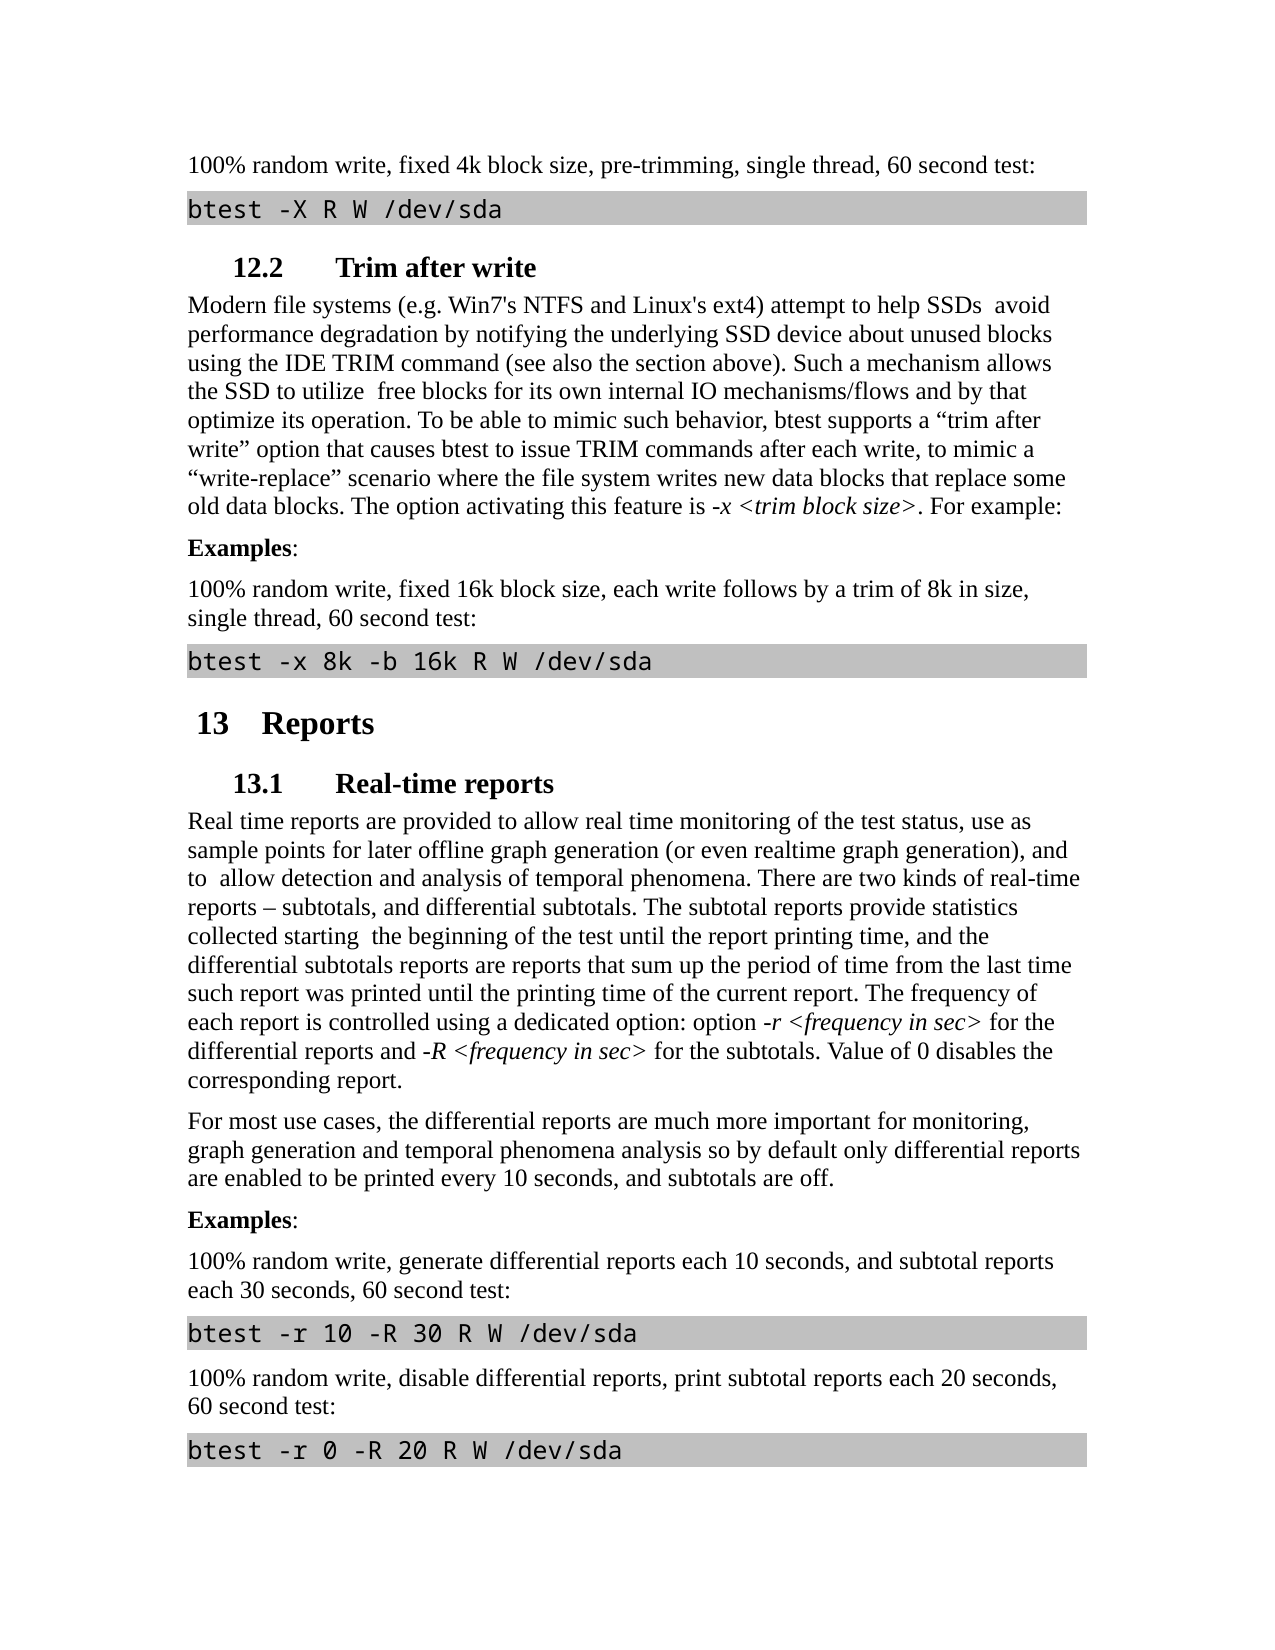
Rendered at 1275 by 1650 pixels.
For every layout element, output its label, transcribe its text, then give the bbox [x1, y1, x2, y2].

text Examples: [187, 533, 1087, 561]
text 100% random write, generate differential reports each 10 seconds, and subtotal reports each 30 seconds, 60 second test: [187, 1246, 1087, 1303]
subtitle Real-time reports [225, 766, 1087, 800]
text btest -r 10 -R 30 R W /dev/sda [187, 1316, 1087, 1350]
text 100% random write, disable differential reports, print subtotal reports each 20 seconds, 60 second test: [187, 1363, 1087, 1420]
text btest -x 8k -b 16k R W /dev/sda [187, 644, 1087, 678]
text 100% random write, fixed 4k block size, pre-trimming, single thread, 60 second test: [187, 150, 1087, 179]
text For most use cases, the differential reports are much more important for monitoring, graph generation and temporal phenomena analysis so by default only differential reports are enabled to be printed every 10 seconds, and subtotals are off. [187, 1106, 1087, 1192]
text btest -X R W /dev/sda [187, 191, 1087, 225]
subtitle Reports [187, 703, 1087, 741]
text Modern file systems (e.g. Win7's NTFS and Linux's ext4) attempt to help SSDs avoid performance degradation by notifying the underlying SSD device about unused blocks using the IDE TRIM command (see also the section above). Such a mechanism allows the SSD to utilize free blocks for its own internal IO mechanisms/flows and by that optimize its operation. To be able to mimic such behavior, btest supports a “trim after write” option that causes btest to issue TRIM commands after each write, to mimic a “write-replace” scenario where the file system writes new data blocks that replace some old data blocks. The option activating this feature is -x <trim block size>. For example: [187, 290, 1087, 520]
text btest -r 0 -R 20 R W /dev/sda [187, 1433, 1087, 1467]
subtitle Trim after write [225, 250, 1087, 284]
text 100% random write, fixed 16k block size, each write follows by a trim of 8k in size, single thread, 60 second test: [187, 574, 1087, 631]
text Real time reports are provided to allow real time monitoring of the test status, use as sample points for later offline graph generation (or even realtime graph generation), and to allow detection and analysis of temporal phenomena. There are two kinds of real-time reports – subtotals, and differential subtotals. The subtotal reports provide statistics collected starting the beginning of the test until the report printing time, and the differential subtotals reports are reports that sum up the period of time from the last time such report was printed until the printing time of the current report. The frequency of each report is controlled using a dedicated option: option -r <frequency in sec> for the differential reports and -R <frequency in sec> for the subtotals. Value of 0 disables the corresponding report. [187, 806, 1087, 1093]
text Examples: [187, 1205, 1087, 1233]
